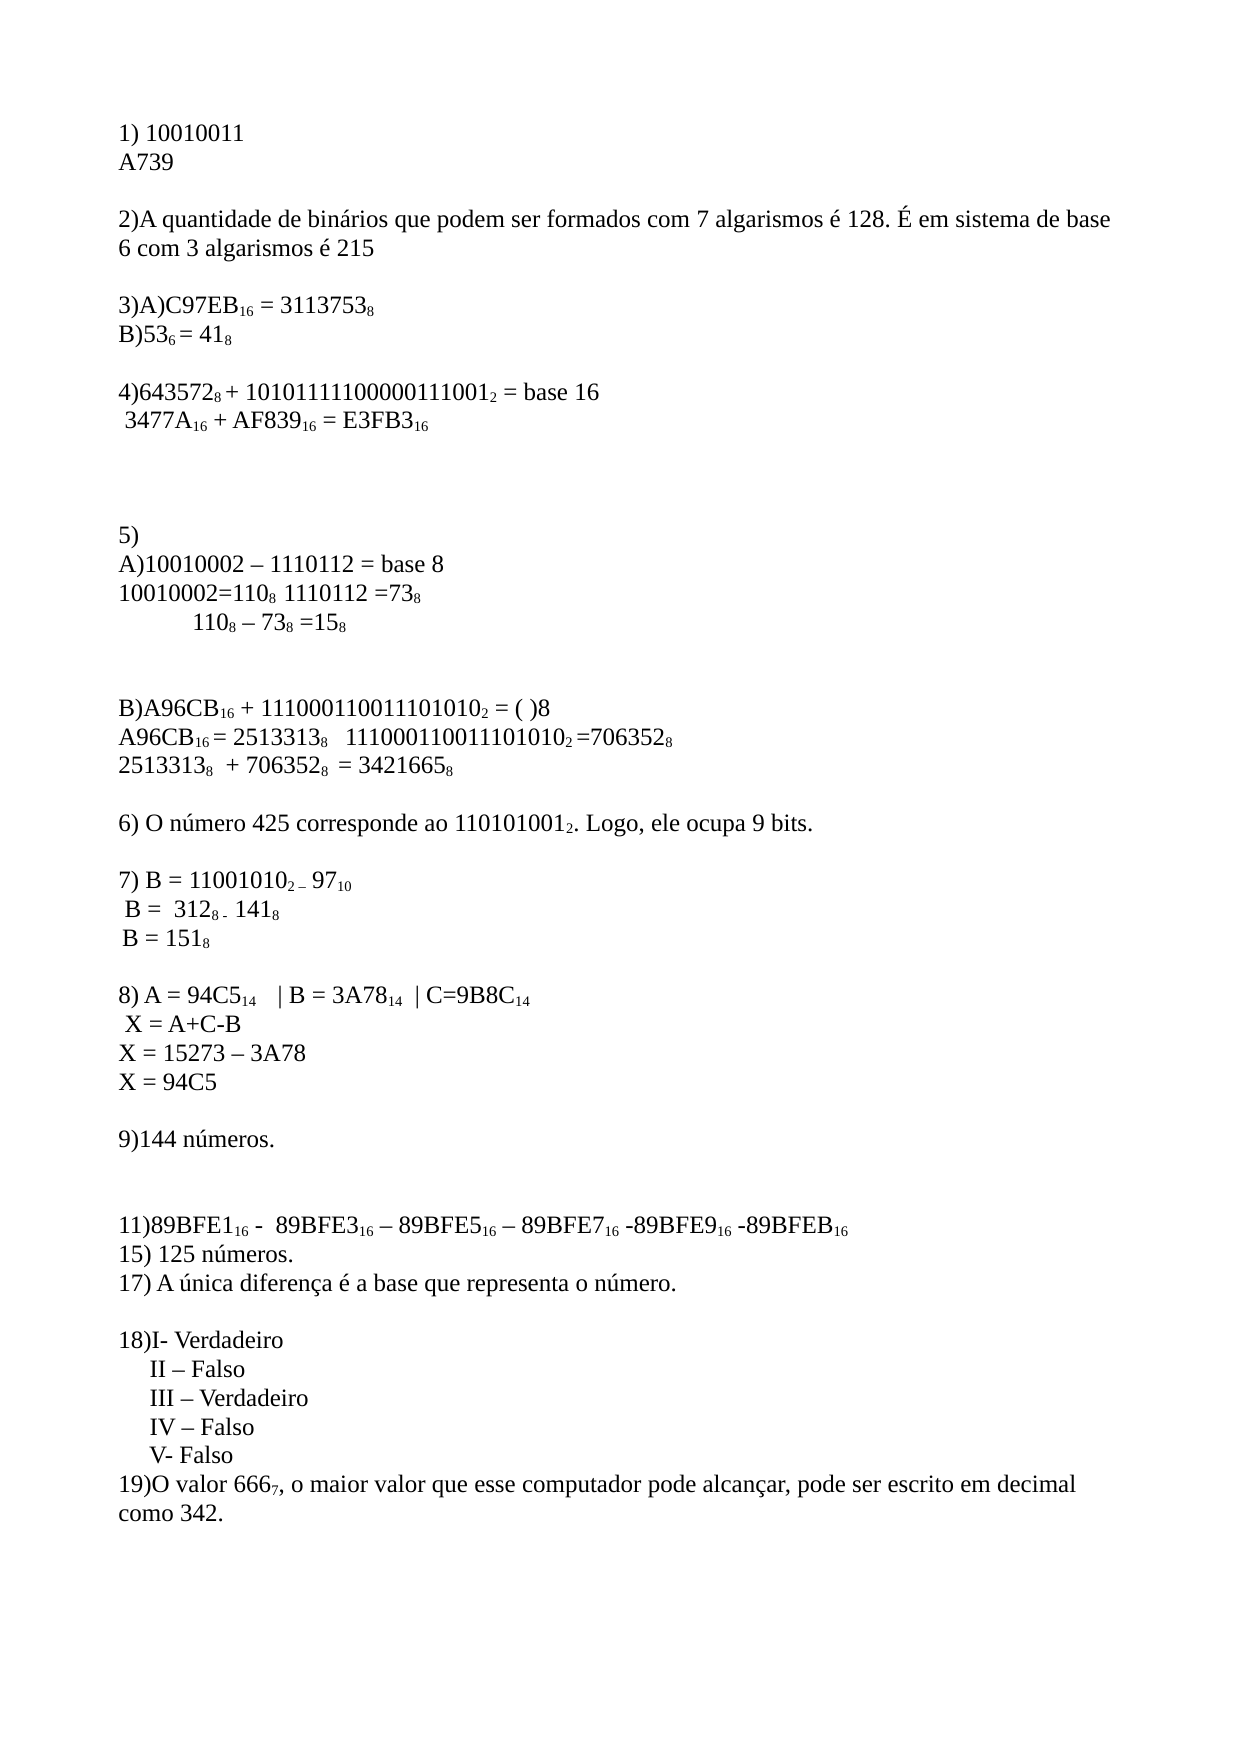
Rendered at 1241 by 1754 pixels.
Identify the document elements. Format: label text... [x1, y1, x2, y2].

text X = A+C-B [118, 1009, 1122, 1038]
text B = 1518 [118, 923, 1122, 952]
text 18)I- Verdadeiro [118, 1326, 1122, 1354]
text IV – Falso [118, 1412, 1122, 1441]
text 19)O valor 6667, o maior valor que esse computador pode alcançar, pode ser escrito em decimal como 342. [118, 1469, 1122, 1527]
text 8) A = 94C514 | B = 3A7814 | C=9B8C14 [118, 981, 1122, 1009]
text 3)A)C97EB16 = 31137538 [118, 291, 1122, 319]
text 4)6435728 + 101011111000001110012 = base 16 [118, 377, 1122, 406]
text 15) 125 números. [118, 1239, 1122, 1268]
text 9)144 números. [118, 1124, 1122, 1153]
text 2)A quantidade de binários que podem ser formados com 7 algarismos é 128. É em sistema de base 6 com 3 algarismos é 215 [118, 204, 1122, 262]
text III – Verdadeiro [118, 1383, 1122, 1412]
text 7) B = 110010102 – 9710 [118, 866, 1122, 894]
text 17) A única diferença é a base que representa o número. [118, 1268, 1122, 1297]
text 3477A16 + AF83916 = E3FB316 [118, 406, 1122, 434]
text V- Falso [118, 1441, 1122, 1469]
text A739 [118, 147, 1122, 176]
text X = 94C5 [118, 1067, 1122, 1096]
text II – Falso [118, 1354, 1122, 1383]
text A)10010002 – 1110112 = base 8 [118, 549, 1122, 578]
text 5) [118, 521, 1122, 549]
text 11)89BFE116 - 89BFE316 – 89BFE516 – 89BFE716 -89BFE916 -89BFEB16 [118, 1211, 1122, 1239]
text X = 15273 – 3A78 [118, 1038, 1122, 1067]
text A96CB16 = 25133138 1110001100111010102 =7063528 [118, 722, 1122, 751]
text 1) 10010011 [118, 118, 1122, 147]
text B)536 = 418 [118, 319, 1122, 348]
text 6) O número 425 corresponde ao 1101010012. Logo, ele ocupa 9 bits. [118, 808, 1122, 837]
text 25133138 + 7063528 = 34216658 [118, 751, 1122, 779]
text 10010002=1108 1110112 =738 [118, 578, 1122, 607]
text 1108 – 738 =158 [118, 607, 1122, 636]
text B)A96CB16 + 1110001100111010102 = ( )8 [118, 693, 1122, 722]
text B = 3128 - 1418 [118, 894, 1122, 923]
